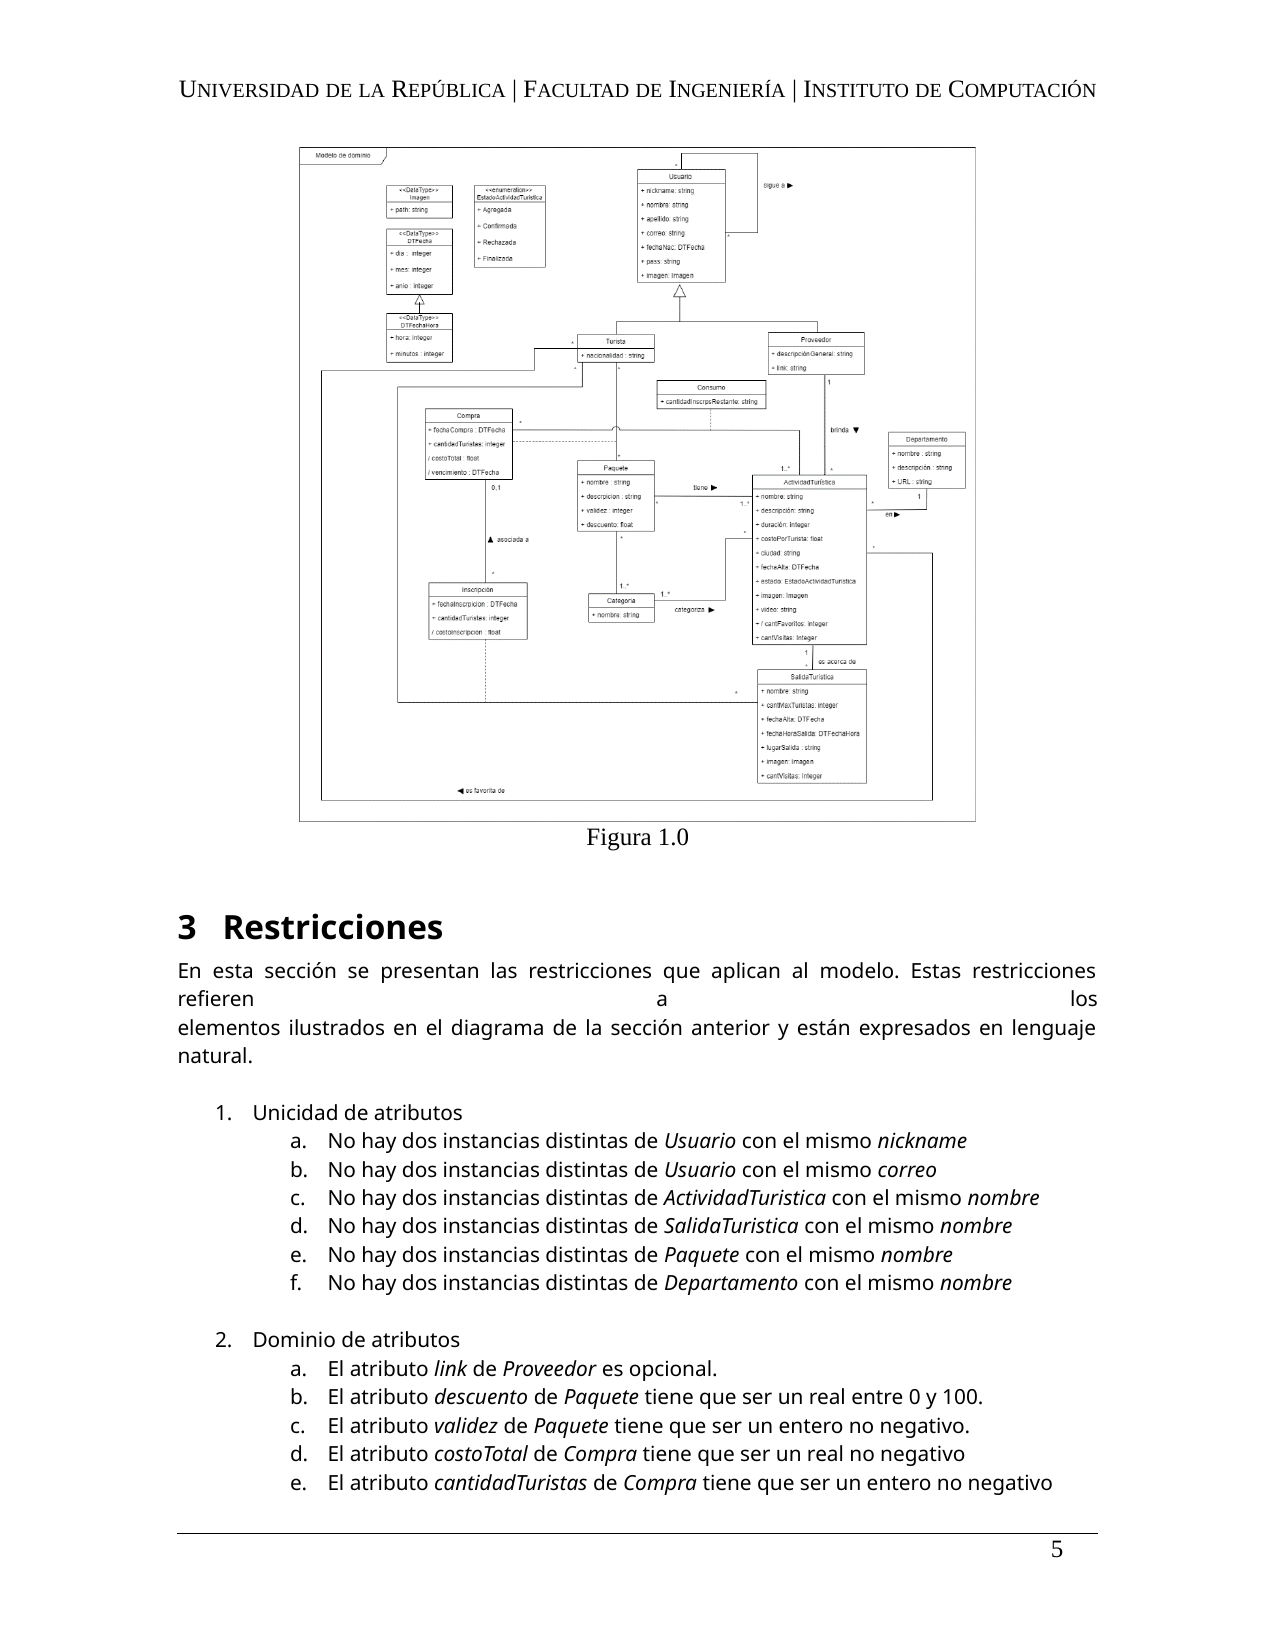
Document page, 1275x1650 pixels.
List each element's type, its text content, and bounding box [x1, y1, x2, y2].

list No hay dos instancias distintas de SalidaTuristica con el mismo nombre [290, 1212, 1098, 1240]
list No hay dos instancias distintas de Paquete con el mismo nombre [290, 1240, 1098, 1268]
list Restricciones [177, 904, 1098, 949]
list No hay dos instancias distintas de ActividadTuristica con el mismo nombre [290, 1183, 1098, 1212]
list No hay dos instancias distintas de Usuario con el mismo correo [290, 1155, 1098, 1183]
list Unicidad de atributos [215, 1098, 1098, 1126]
list El atributo costoTotal de Compra tiene que ser un real no negativo [290, 1439, 1098, 1468]
list El atributo cantidadTuristas de Compra tiene que ser un entero no negativo [290, 1468, 1098, 1496]
text Figura 1.0 [177, 822, 1098, 850]
list Dominio de atributos [215, 1325, 1098, 1354]
text En esta sección se presentan las restricciones que aplican al modelo. Estas restricciones refieren a los elementos ilustrados en el diagrama de la sección anterior y están expresados en lenguaje natural. [177, 956, 1098, 1069]
list El atributo link de Proveedor es opcional. [290, 1354, 1098, 1382]
list El atributo validez de Paquete tiene que ser un entero no negativo. [290, 1411, 1098, 1439]
list No hay dos instancias distintas de Usuario con el mismo nickname [290, 1126, 1098, 1155]
list El atributo descuento de Paquete tiene que ser un real entre 0 y 100. [290, 1382, 1098, 1411]
list No hay dos instancias distintas de Departamento con el mismo nombre [290, 1268, 1098, 1297]
